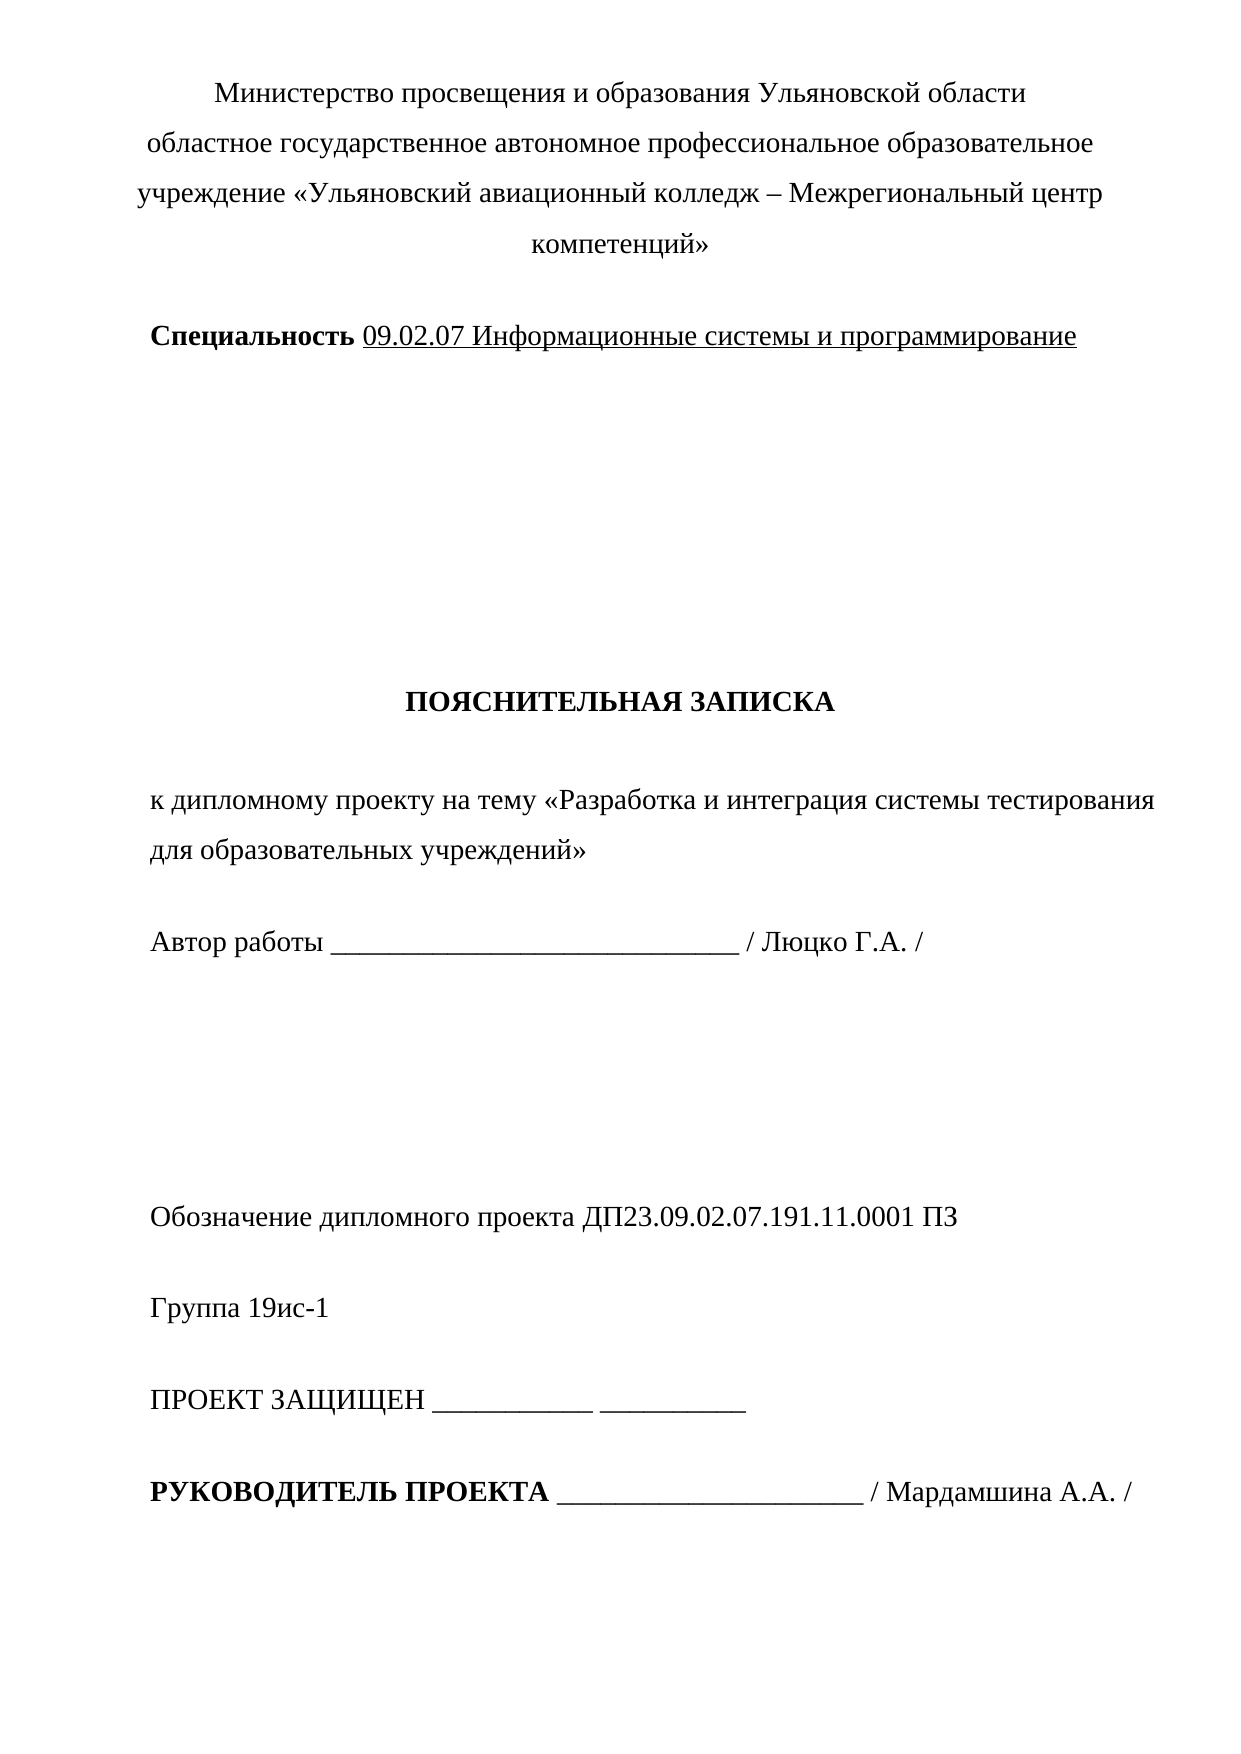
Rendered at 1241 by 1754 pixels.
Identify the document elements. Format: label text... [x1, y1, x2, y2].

text к дипломному проекту на тему «Разработка и интеграция системы тестирования для образовательных учреждений» [150, 782, 1165, 866]
text Автор работы ____________________________ / Люцко Г.А. / [150, 924, 1165, 957]
text РУКОВОДИТЕЛЬ ПРОЕКТА _____________________ / Мардамшина А.А. / [150, 1474, 1165, 1507]
text Обозначение дипломного проекта ДП23.09.02.07.191.11.0001 ПЗ [150, 1199, 1165, 1232]
text Министерство просвещения и образования Ульяновской области областное государственное автономное профессиональное образовательное учреждение «Ульяновский авиационный колледж – Межрегиональный центр компетенций» [75, 75, 1165, 259]
text ПОЯСНИТЕЛЬНАЯ ЗАПИСКА [75, 684, 1165, 718]
text Группа 19ис-1 [150, 1291, 1165, 1324]
text Специальность 09.02.07 Информационные системы и программирование [150, 318, 1165, 351]
text ПРОЕКТ ЗАЩИЩЕН ___________ __________ [150, 1382, 1165, 1416]
